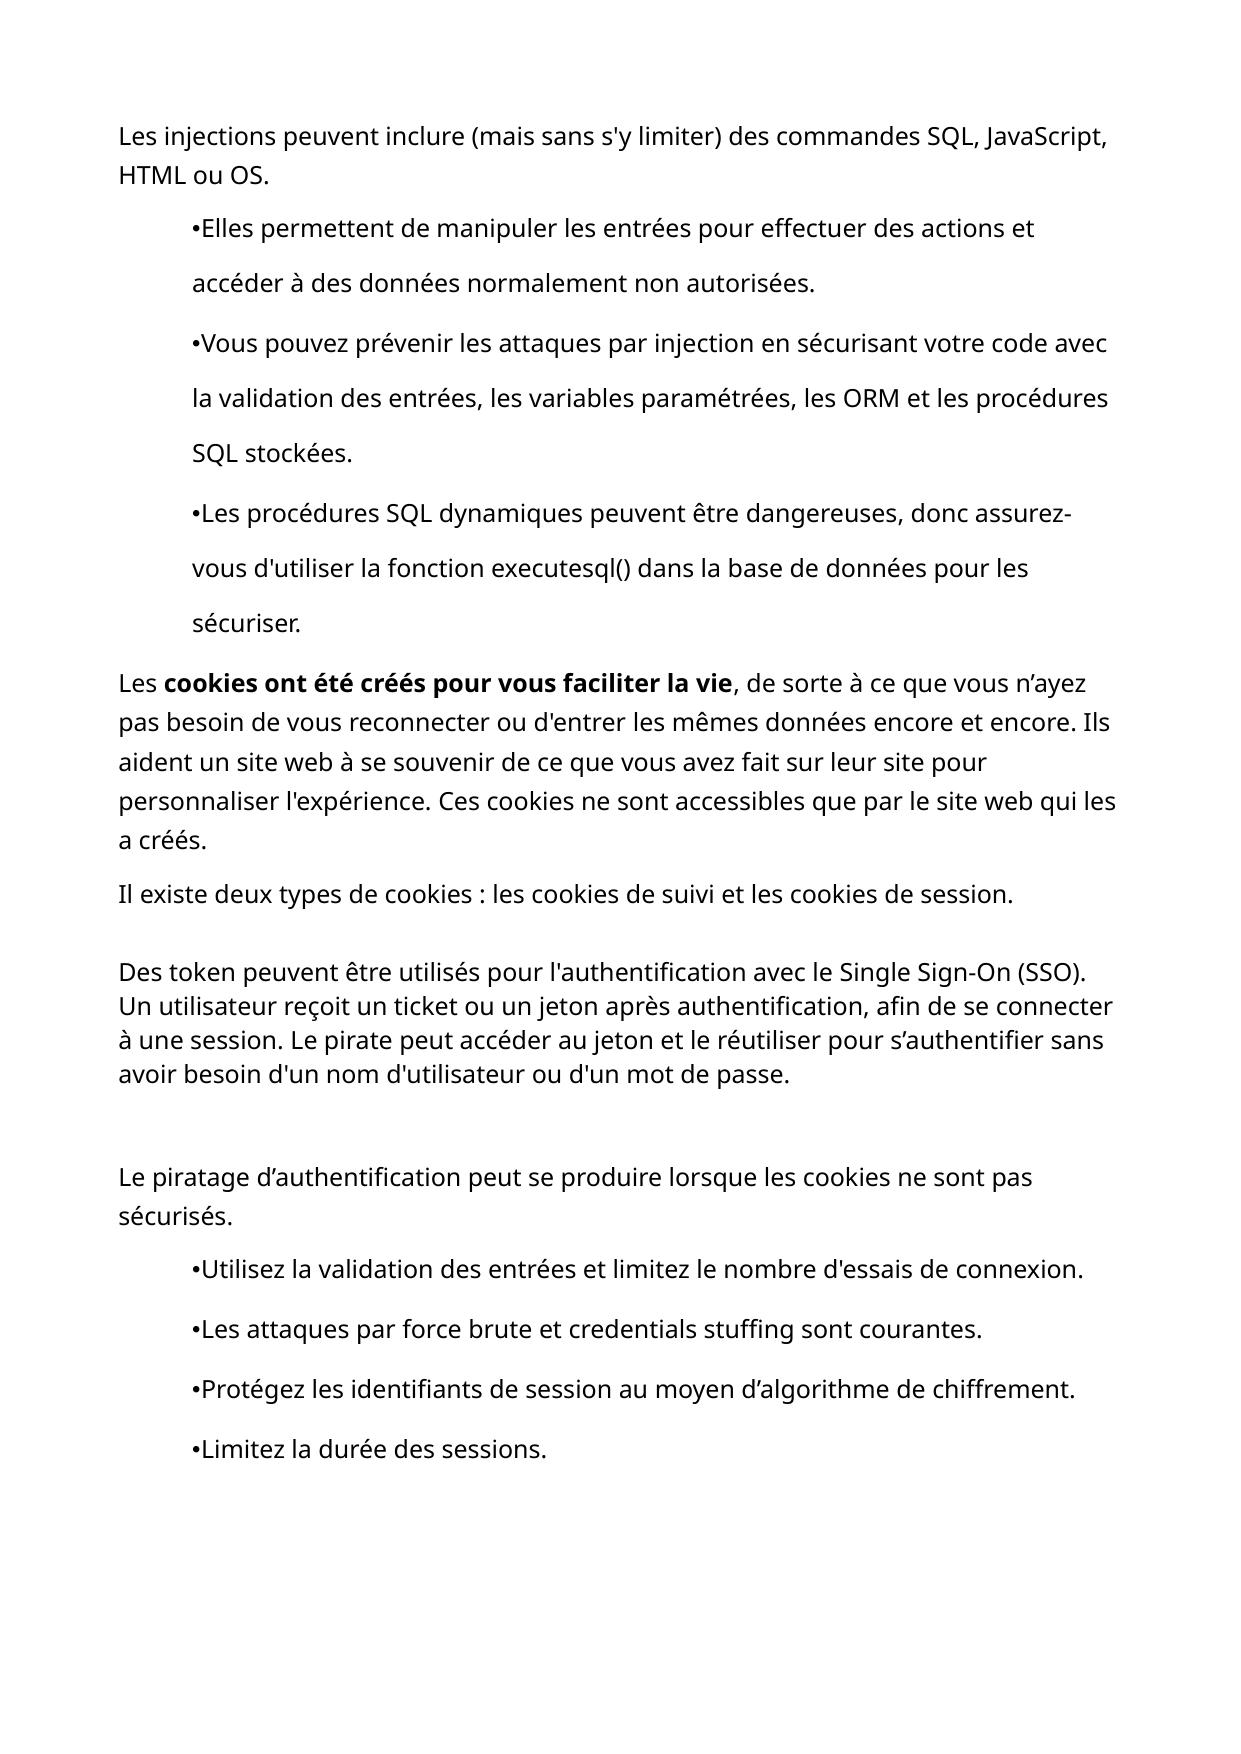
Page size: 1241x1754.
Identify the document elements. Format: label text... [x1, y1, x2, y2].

list Limitez la durée des sessions. [118, 1432, 1122, 1466]
text Des token peuvent être utilisés pour l'authentification avec le Single Sign-On (SSO). Un utilisateur reçoit un ticket ou un jeton après authentification, afin de se connecter à une session. Le pirate peut accéder au jeton et le réutiliser pour s’authentifier sans avoir besoin d'un nom d'utilisateur ou d'un mot de passe. [118, 955, 1122, 1091]
list Elles permettent de manipuler les entrées pour effectuer des actions et accéder à des données normalement non autorisées. [118, 211, 1122, 300]
text Le piratage d’authentification peut se produire lorsque les cookies ne sont pas sécurisés. [118, 1159, 1122, 1232]
list Protégez les identifiants de session au moyen d’algorithme de chiffrement. [118, 1372, 1122, 1406]
list Utilisez la validation des entrées et limitez le nombre d'essais de connexion. [118, 1252, 1122, 1286]
list Les attaques par force brute et credentials stuffing sont courantes. [118, 1312, 1122, 1346]
list Les procédures SQL dynamiques peuvent être dangereuses, donc assurez-vous d'utiliser la fonction executesql() dans la base de données pour les sécuriser. [118, 496, 1122, 640]
text Les injections peuvent inclure (mais sans s'y limiter) des commandes SQL, JavaScript, HTML ou OS. [118, 118, 1122, 191]
text Les cookies ont été créés pour vous faciliter la vie, de sorte à ce que vous n’ayez pas besoin de vous reconnecter ou d'entrer les mêmes données encore et encore. Ils aident un site web à se souvenir de ce que vous avez fait sur leur site pour personnaliser l'expérience. Ces cookies ne sont accessibles que par le site web qui les a créés. [118, 666, 1122, 857]
text Il existe deux types de cookies : les cookies de suivi et les cookies de session. [118, 876, 1122, 910]
list Vous pouvez prévenir les attaques par injection en sécurisant votre code avec la validation des entrées, les variables paramétrées, les ORM et les procédures SQL stockées. [118, 326, 1122, 470]
